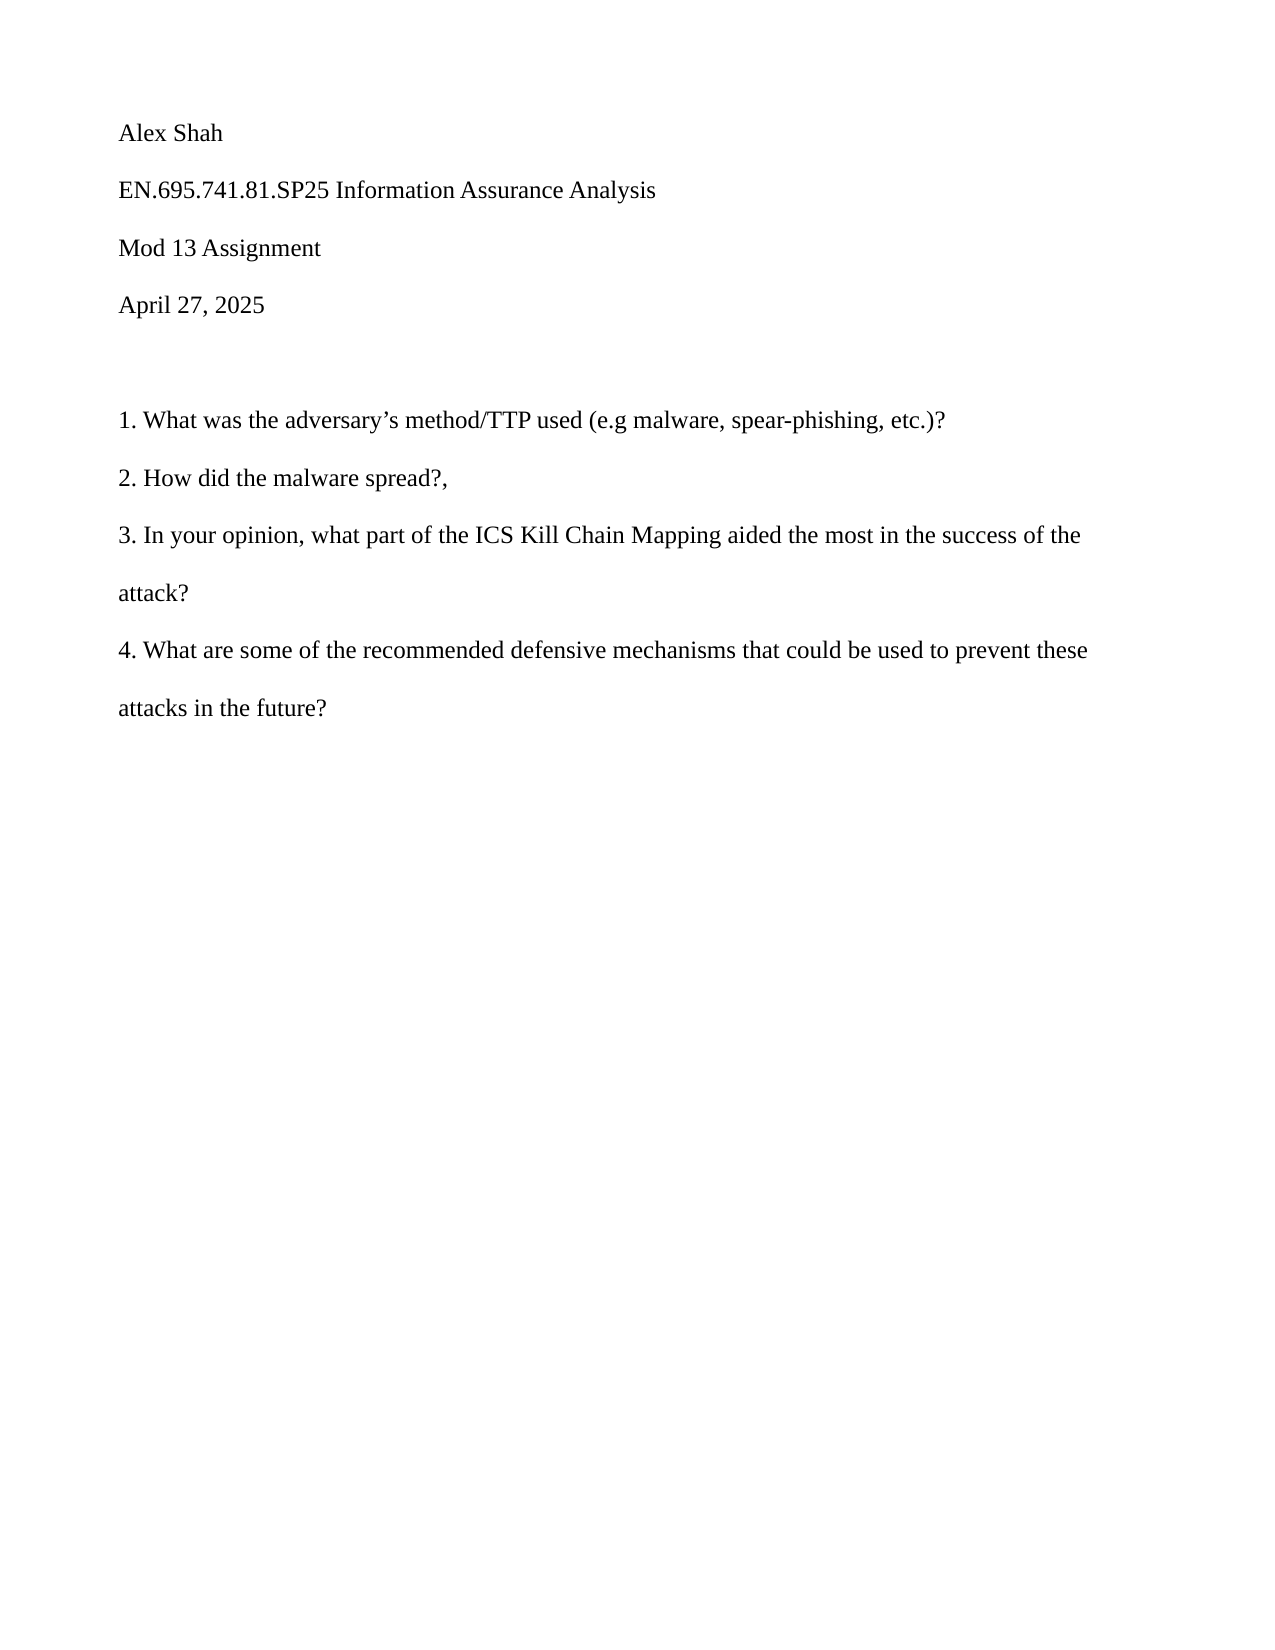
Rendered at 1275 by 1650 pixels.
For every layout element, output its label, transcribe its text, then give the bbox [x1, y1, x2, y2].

text 4. What are some of the recommended defensive mechanisms that could be used to prevent these attacks in the future? [118, 636, 1157, 722]
text Alex Shah [118, 118, 1157, 147]
text EN.695.741.81.SP25 Information Assurance Analysis [118, 176, 1157, 204]
text 3. In your opinion, what part of the ICS Kill Chain Mapping aided the most in the success of the attack? [118, 521, 1157, 607]
text 2. How did the malware spread?, [118, 463, 1157, 492]
text 1. What was the adversary’s method/TTP used (e.g malware, spear-phishing, etc.)? [118, 406, 1157, 434]
text April 27, 2025 [118, 291, 1157, 319]
text Mod 13 Assignment [118, 233, 1157, 262]
